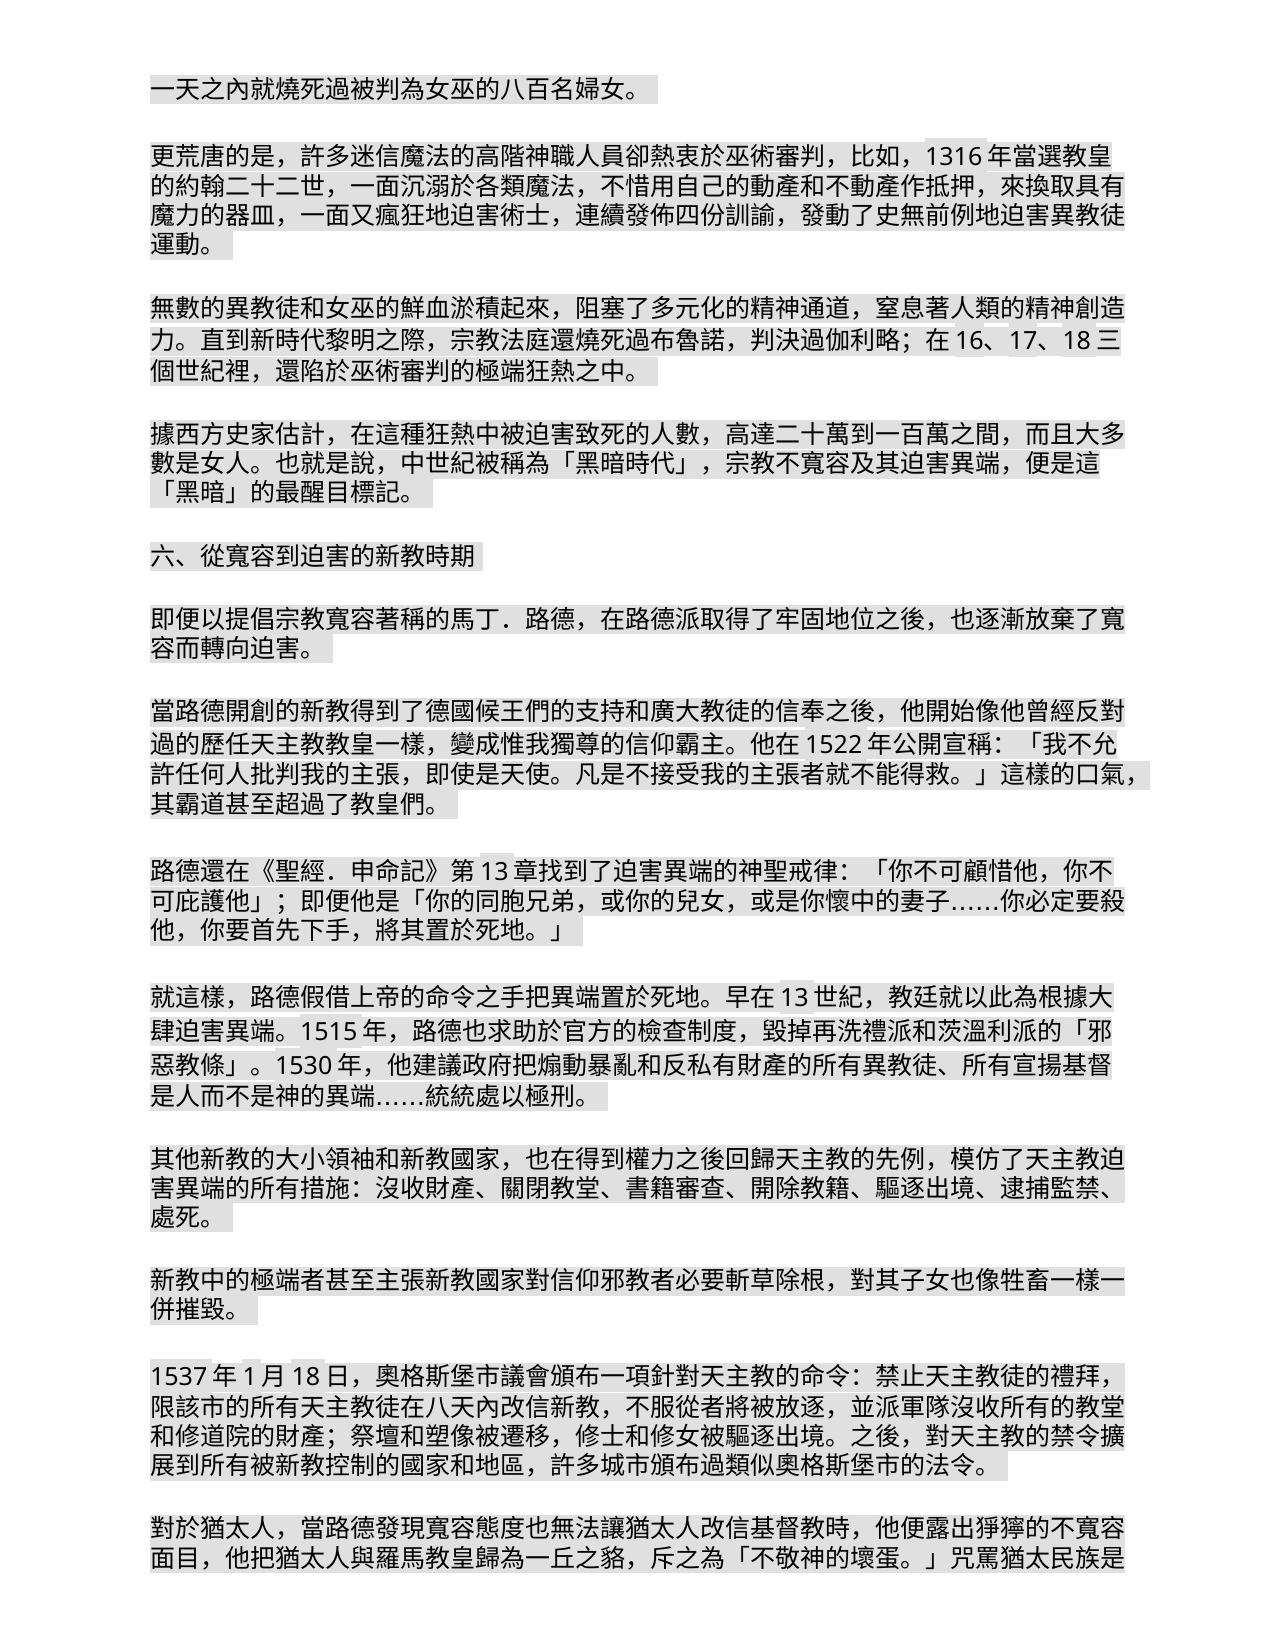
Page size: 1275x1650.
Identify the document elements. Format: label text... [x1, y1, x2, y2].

text (續) 23，在過去，所謂恐怖攻擊很少聽聞，如今卻是幾乎每天都會在世界各地發生的平常事，而且集中發生在那些被美國所侵略的國家，死傷數十萬，無日無之。 自從2001年很可能是美國自導自演 (至少事先知情並一路配合) 的所謂911事件後，美國開始進一步更加具有系統性地 "大展鴻圖"，侵略一個又一個國家，殺害數百萬人，上千萬人淪為難民。你如何可能期待這數以千萬人的受害者及其家屬絲毫不會有報復念頭？ 但是，很多年後我才發現，這樣一種報復，也許恰恰正是以美國為首的所謂西方民主陣營所期待的結果，因為，這正好給了他們更多的侵略藉口，更多的擴張勢力的機會，促進更大暴利的軍火買賣。於是，原本罕於聽聞的 "反恐" 一詞，迅速成為強權所最喜歡使用的廉價辭彙之一。任何卑鄙行徑，都可輕易冠以反恐之名而便宜行事。 24，我雖然相信 "以眼還眼舉世皆盲＂的道理，但我捫心自問，倘若有一天，我遭遇到如同那千千萬萬的無辜受難者那樣的處境，我是否真能不產生絲毫報復念頭？ 十幾年前，我曾寫過一篇有關車城的文章，標題好像叫做 "亂世兒女黑寡婦"，這些丈夫或兒子與家人死於戰火的婦女，原本只是一些單純的上班族或家庭主婦或專業人士，乃至學生、少女，當親人被屠戮，當生活全毀，最後卻逼得她們笨拙地扛起槍械，成為所謂恐怖份子。 當然不是說所有所謂恐怖份子全是一個類型（被迫做這樣一種自我聲明實在很腦殘，很無奈），但你如何可能否認，當你任意殺害千萬無辜人民時，不會帶來一丁點其實根本微不足道的反擊？就算你踢打一隻兔子，都有可能對你反擊。在某種重要的道德意義上，這就是不惜犧牲一己性命而投入戰鬥的所謂恐怖份子的基本原型。 這些人並不是什麼老鼠屎，他們當然也沒有 "壞了一鍋粥"。在一次訪談中，Noam Chomsky 也曾提到類似看法。他還說，武力鎮壓不可能消除所謂恐怖主義，唯有消除背後不公不義等種種血腥殘酷與傷害，才有可能帶來和平。 Chomsky說得沒錯，我沒什麼好反對。問題是：和平其實並不符合以美國為首的西方強權的利益。他們要的恰恰就是透過混亂與戰爭以擴大勢力，而這也是為什麼我強烈支持祖國的原因，因為惟有一個奉行不擴張不侵略政策的強大中國，才有可能遏止美帝及其附庸走狗之為所欲為。 也許也可以這麼說，這是一種相對主義的道德概念，就如甘地所說，即便是在兩惡之間，我們仍應做出選擇，因為大惡小惡畢竟相去甚遠。 相對主義式的道德概念是重要的。在道德問題上，我們還是得隨時把算盤拿出來打一打，分析利害得失，兩害相權取其輕。 可是，即便強調了這一點道德的功利性，依然並不意味著那個所謂 "小惡" 一方的種種惡行應該全盤被容忍或甚至被鼓勵。 25，我從未說過祖國在宗教上有什麼問題。相對來講，我更從不認為祖國打壓伊斯蘭。我僅僅只是說，維護所謂社會安全秩序與政治穩定，並不需要如此擴大打擊面，不應該隨便抓人打人，畢竟一切相對之中，仍有其絕對價值；個人的生命與權利，依然應該儘可能獲得最大的尊重。要不然，"我們" 遲早會跟 "他們" 一樣。 26，至於針對伊斯蘭的污名化與妖魔化，這十多年來，隨著美國等西方國家的刻意抹黑與渲染，真是到了根本無法無天、人神共憤的地步。 我相信上帝，仰慕基督，但我始終恥於成為教會的一員，我從沒見過歷史上哪個教會奉行耶穌的精神，我只看到它的反面。 對於那些很喜歡從伊斯蘭教義或其宗教行為上去羞辱或甚至妖魔化伊斯蘭的基督徒與一般人們，不妨花個幾分鐘回顧一下基督教歷史，或回顧一下基督教的諸多表面教義，看看誰比較像撒旦的作為。 我找到一篇劉曉波寫的基督教歷史。他本身好像就是個基督徒，總不會刻意抹黑基督教吧，大家不妨仔細看看基督教之種種作為恐不恐怖。如其所說："基督教的迫害史，從公元4世紀初一直延續到20世紀後期。" 我想說的是，為惡者是人，而非宗教本身。我恥於加入教會，同時也不打算遁入空門，但我對於基督教、天主教、伊斯蘭和佛教等等等，一樣心懷敬意。 附錄： 劉曉波：基督教歷史上的迫害異端 （節錄。全文請見： www.ncn.org ） 5th November 2012 基督教對西方的偉大貢獻並不能掩飾其所製造的災難。在基督教主宰西方精神的漫長歷史上，教會犯下的最大罪惡便是迫害異教和異端。這樣的迫害史，從公元4世紀初一直延續到20世紀後期。 四、初為國教時期的迫害異端 非常諷刺的是，基督教由異教變成正統之後，也變成了製造並迫害其他異端的信仰獨裁者。從此，作為國教的基督教忘記了自己作為異教徒被迫害的傷疤，開始了在權力的支撐下的漫長的迫害異教徒的過程。 君士坦丁大帝在把基督教定為國教之後，就開始迫害其他宗教信仰和基督教內部的異端。他就針對異教頒布嚴格的禁令：禁止在新首都敬拜任何偶像，禁止任何異教的集會並焚燬其會堂。 四世紀的最後20年，狂熱的基督徒在羅馬各城市裡不斷地製造騷亂，摧毀異教的古老神廟，清除所有偶像和異教徒，禁止異教的祭祀和儀式。 雖然，在基督教的擴張中，由於戰功赫赫並喜歡希臘哲學的朱利安皇帝（Julianus 公元332 – 363）信奉異教，導致了基督教正統地位的暫時動搖，但這位皇帝被一個基督徒刺死之後，無數基督徒公開慶祝這位異教皇帝死去，基督教也隨之再次控制了政府，大規模的迫害異教運動再次展開。 4世紀末期，羅馬城中還矗立著700多座異教廟宇，但是，從公元380年開始，在信奉「尼西亞信條」的正統派格雷先皇帝（Gratian）的大迫害下，異教遭到了嚴重摧毀，驅趕異教的神職人員、拆毀異教的廟宇和僧院並沒收其土地。 西元394年，東羅馬帝國的皇帝西奧多西一世（Theodosian I）率軍進入羅馬城，強迫元老院下令廢止所有異教信仰。及至５世紀中葉，羅馬城市中的異教徒已經所剩無幾，但基督徒卻越來越多，遍及整個帝國。 同時，基督教從被立為羅馬國教之日起，基督教內部的派別之爭就從未停止過，正統對異端的迫害也從未中止過。 君士坦丁大帝在尼西亞公會議上確立了「三位一體」的正統之後，也開始對基督教內的異端進行迫害，他下令：凡是不符合正統教條的主張全是異端，異端的書籍一經發現必須焚燬，私藏者將被處死。 而且，基督教內部的派別之爭，還演變為血腥的暴亂。從325年的尼西亞公會議開始，正統的三位一體教義與不承認三位一體的阿萊亞斯派（Arius）之間的爭論一直持續。 君士坦丁死後，在亞歷山大城和君士坦丁堡等城市，兩派之間的暴力衝突持續了長達一年時間（公元342 – 343），雙方共有3000多基督徒喪生。 之後，基督教教會的最為重要、也最為繁瑣的任務之一，便是盡力阻止異端邪說的繁衍，迫害異端也就成為貫穿於正統基督教史的組成部分。羅馬教廷決不會容忍對正統教義的任何挑戰，極端敵視基督信仰上的個人主義的宗教自由。 在教廷眼中，異端教派的罪惡是雙重的：既分裂教會的同一性，也有分裂國家的潛在危險。特別是在政教合一的統治時期，由國家支持的正統教派就特別反對由民族主義支持的異端教派。 所有這些教派都遭遇過數位羅馬皇帝的殘酷鎮壓，特別是對摩尼教的鎮壓最為兇狠。公元385年，一位西班牙主教被指控為摩尼教徒，並與數位同伴一起被燒死。對其他異端派別，他們的領袖大都被逐出教堂，信徒被沒收財產。 受迫害的異端派對正統派的怨恨之深，甚至達到了有你無我的程度，以至於，當阿拉伯人在公元7世紀征服埃及和近東之時，這些地區的一半以上的人將入侵者視為解放者，期望阿拉伯人讓他們在宗教上、政治上和經濟上得以擺脫拜占庭的殘酷統治。 異端派必然成為該法典的禁止對像：首先是財產上的懲罰，比如，道納杜斯派、一性論者和其他反國教派別，統統沒收其財產，判處其無買賣能力，沒有繼承權和遺贈權，更無資格向正統基督徒借債。 其次是參與公共事務的限制，異端派不得集會，不準擔任公職。 最後是肉體滅絕，特別是對摩尼教徒和再次信奉異端者，統統處死。 由於正統基督教對各異端的迫害，必須藉助於皇權的支持，所以，教會也就自然聽命於皇權。《查士丁尼法典》規定了皇帝對教會的統治權。就這樣，基督教正統教父們的神學與基督教皇帝制定的《查士丁尼法典》相結合，奠定了以基督教為道義正當性的法治秩序。 教會制度和主教佈道成為建立秩序的主角，他們制定了一套基督徒應該遵守的道德準則，也制定了辨別何為「異教徒」的標準，有權威裁定基督徒生活中的是非善惡、高尚和低俗，逐漸形成了有別於世俗國家秩序的屬靈王國秩序。 這種秩序，其內在權威是靠羅馬教廷及其頒布的一系列通諭建立起來的，進而形成了教會法和宗教法庭；其外在權威是靠對異端的文攻武嚇及其迫害建立起來的，所以才有中世紀的幾次十字軍東征和大規模迫害異端運動。 五、迫害異端的制度化時期 如果說，1096年，教皇烏爾班二世發動第一次十字軍東征是對外地的討伐異教，那麼，1215年，教皇英諾森三世主持召開的具有里程碑意義的世界性基督教公會議，就是對內的鎮壓異端。 那是一個充滿戰亂、經濟變革和社會動盪的時代，隨著戰爭和商業而來的東西方交流的不斷擴展和加深，各類不同於正統基督教的思想觀念也蜂擁而至，從而導致了各種異端的興起。 而當時佔據正統地位和達到權力頂峰的羅馬教廷，既是戰爭狂又是吸血鬼，既壟斷教權又壟斷財富，既炫耀主教的權杖又揮霍腐敗。這個企圖獨霸人類精神世界權力的教會，已經由單純的信仰團體變成了利益集團。 在經濟上，一方面是日益加重的苛捐雜稅，對各地教會和普通信徒進行敲骨吸髓的詐取，另一方面是買賣神職、出賣贖罪券、聚斂和揮霍財富的腐敗，羅馬城裡的主教在拉特蘭宮（Lateran）的生活，其排場堪比皇帝及其王公大臣們。所謂「教皇的稅吏甚至比國王的軍隊更恐怖」的民間諺語，正是底層對教廷的強烈不滿的表達。 於是，上帝的代理人已經變成雙重的獨裁者：精神的壓迫者和財富的掠奪者，異端思想也就成為底層反權貴反教權的有利工具。所以，最令教廷恐懼的反對力量，不是來自其他異教，而是來自基督教內部的異端，教廷根本不可能對各類異端做出寬容性的接納，而只能愚蠢地做出防禦性的鎮壓反應。 可以說，異端大都是窮人的信仰，諸如「卡達派」（Cathar）、「韋爾多派」（或稱「里昂窮人派」）、以及魔法、巫術等。這些異端，與其說是反對基督教，不如說是「反對天主教會」。 教廷自然要為維持自己的壟斷地位而向異端宣戰。距君士坦丁主持的全教會性宗教會議八百九十年之後的1215年，教皇英諾森三世主持召開了另一次具有里程碑意義的世界性基督教公會議，會議發佈的第三條教規就特別強調對異端的鎮壓。 到1227年，教皇格利高裡九世執掌羅馬教廷之後，開啟了鎮壓異端的制度化：發佈「絕罰赦令」，設立宗教裁判所，發行「宗教法庭指南」，建立書籍審查制度，審訊時的體罰制度，懲罰法規（包括恥辱標誌、沒收財產、監禁、火刑處死等）之後，英諾森四世在1252年5月15日發佈了迫害異端最恐怖的教皇通諭《論徹底根除異端》：把根除異端作為國家的首要任務，要求世俗權力完全聽命於宗教裁判所。 這項教皇通諭使義大利變成了名副其實的警察國家。天主教會的首席神學家聖．托馬斯．阿奎那也寫出了權威性的《駁異教徒大全》。 十字軍東征成為最血腥的信仰之戰，宗教法庭成為最臭名昭著的迫害異端之地，留下了遺臭萬年的《女巫之錘》，這本經過教皇英諾森八世欽定的通諭，為腥風血雨的迫害異端開啟了大門。據記載，在義大利，宗教裁判所處死過至少一萬五千人；在西班牙，宗教裁判所處死過三萬二千人；在法國，宗教裁判所的審判官尼古拉．雷米是個迫害狂，據說他在一天之內就燒死過被判為女巫的八百名婦女。 更荒唐的是，許多迷信魔法的高階神職人員卻熱衷於巫術審判，比如，1316年當選教皇的約翰二十二世，一面沉溺於各類魔法，不惜用自己的動產和不動產作抵押，來換取具有魔力的器皿，一面又瘋狂地迫害術士，連續發佈四份訓諭，發動了史無前例地迫害異教徒運動。 無數的異教徒和女巫的鮮血淤積起來，阻塞了多元化的精神通道，窒息著人類的精神創造力。直到新時代黎明之際，宗教法庭還燒死過布魯諾，判決過伽利略；在16、17、18三個世紀裡，還陷於巫術審判的極端狂熱之中。 據西方史家估計，在這種狂熱中被迫害致死的人數，高達二十萬到一百萬之間，而且大多數是女人。也就是說，中世紀被稱為「黑暗時代」，宗教不寬容及其迫害異端，便是這「黑暗」的最醒目標記。 六、從寬容到迫害的新教時期 即便以提倡宗教寬容著稱的馬丁．路德，在路德派取得了牢固地位之後，也逐漸放棄了寬容而轉向迫害。 當路德開創的新教得到了德國候王們的支持和廣大教徒的信奉之後，他開始像他曾經反對過的歷任天主教教皇一樣，變成惟我獨尊的信仰霸主。他在1522年公開宣稱：「我不允許任何人批判我的主張，即使是天使。凡是不接受我的主張者就不能得救。」這樣的口氣，其霸道甚至超過了教皇們。 路德還在《聖經．申命記》第13章找到了迫害異端的神聖戒律：「你不可顧惜他，你不可庇護他」；即便他是「你的同胞兄弟，或你的兒女，或是你懷中的妻子……你必定要殺他，你要首先下手，將其置於死地。」 就這樣，路德假借上帝的命令之手把異端置於死地。早在13世紀，教廷就以此為根據大肆迫害異端。1515年，路德也求助於官方的檢查制度，毀掉再洗禮派和茨溫利派的「邪惡教條」。1530年，他建議政府把煽動暴亂和反私有財產的所有異教徒、所有宣揚基督是人而不是神的異端……統統處以極刑。 其他新教的大小領袖和新教國家，也在得到權力之後回歸天主教的先例，模仿了天主教迫害異端的所有措施：沒收財產、關閉教堂、書籍審查、開除教籍、驅逐出境、逮捕監禁、處死。 新教中的極端者甚至主張新教國家對信仰邪教者必要斬草除根，對其子女也像牲畜一樣一併摧毀。 1537年1月18日，奧格斯堡市議會頒布一項針對天主教的命令：禁止天主教徒的禮拜，限該市的所有天主教徒在八天內改信新教，不服從者將被放逐，並派軍隊沒收所有的教堂和修道院的財產；祭壇和塑像被遷移，修士和修女被驅逐出境。之後，對天主教的禁令擴展到所有被新教控制的國家和地區，許多城市頒布過類似奧格斯堡市的法令。 對於猶太人，當路德發現寬容態度也無法讓猶太人改信基督教時，他便露出猙獰的不寬容面目，他把猶太人與羅馬教皇歸為一丘之貉，斥之為「不敬神的壞蛋。」咒罵猶太民族是「一個僵頸、不信神、驕傲、邪惡、可厭的民族」，他公開號召把猶太人的學校和教會付之一炬：「讓任何人把硫磺和松脂盡量擲向他們，假如有人在他們身上投擲地獄之火，那就更妙了……把他們的房舍也給粉碎和摧毀。……把他們的書籍和《猶太法典》，還有他們的《聖經》奪下；禁止他們的教師在死亡的痛苦上，從此不再教導。封鎖一切的街道和大路以阻其通行。禁止他們放高利貸，把他們所有的金銀財寶奪下並貯進保險箱。如果這還不夠，將他們像瘋狗一樣地驅逐出境。」在路德看來，只有對異教徒採取這種趕盡殺絕的手段，基督徒才能榮耀我們的主和基督，上帝才會「發現我們是真正的基督徒。」 加爾文的迫害異端 新教的另一領袖加爾文的不寬容舉世皆知，著名作家茨維格的名著《異端的權利》，詳盡記述和評價了加爾文對異端的野蠻迫害。 因提倡新教而受過天主教迫害的加爾文，最初同樣是迫害異端的堅決反對者，他不僅從人道主義出發反對迫害：「把異端處死是罪惡的，用火和劍結束他們的生命是反對人道的所有原則的。」他也基於基督教教義來反對迫害：「使用武器對付被教會逐出的人，並否認他們擁有全人類共同的權利是反基督教義的。」然而，一旦他被奉為精神教主和掌握權力之後，他對待異端的態度便由捍衛異端的權利變成必欲把異端置於死地。 當他從流亡地被請回瑞士、出任最高決策機構長老會的會長之後，權力機構不僅變成了加爾文實行信仰獨裁的強制工具，也讓他本身的道德狂妄姿態迅速顯露，他自視為瑞士共和國的精神征服者，開始把極權野心加諸於一個自由共和國，旨在將共和國改造成神權獨裁的國家。他為日內瓦市行政會提供了「新教十戒」，要求市政會強迫自由市民逐個宣誓，公開接受他的新教義，而拒絕宣誓者將被驅逐。他迫害每一個反對他的宗教信條的人，教徒也好，自由民也罷，一旦拒絕向加爾文法令宣誓效忠，或在理論上向加爾文的教義提出異議，就會被加爾文視為敵人，不僅要被逐出日內瓦，而且可能被置於死地。 靠新教信仰掌權的加爾文必須靠權力維護信仰的獨尊，權力一旦加入信仰之爭，必將把恐怖統治強加於論戰對手。加爾文公開宣稱：日內瓦已經變成腐敗不堪之城，只有厲行嚴格的統治才能扭轉頹風，需要絞死1800個青年，道德和教規才能在這建立起來。 加爾文以保衛上帝為名而「把一個人活活燒死」，絕非保衛一個教義而僅僅是保衛獨裁權力。 １９９９年８月寫於大連勞動教養院 ２００４年１１月改於北京家中 ——民主中國 (12/31/2004 17:25) [150, 75, 1125, 1573]
